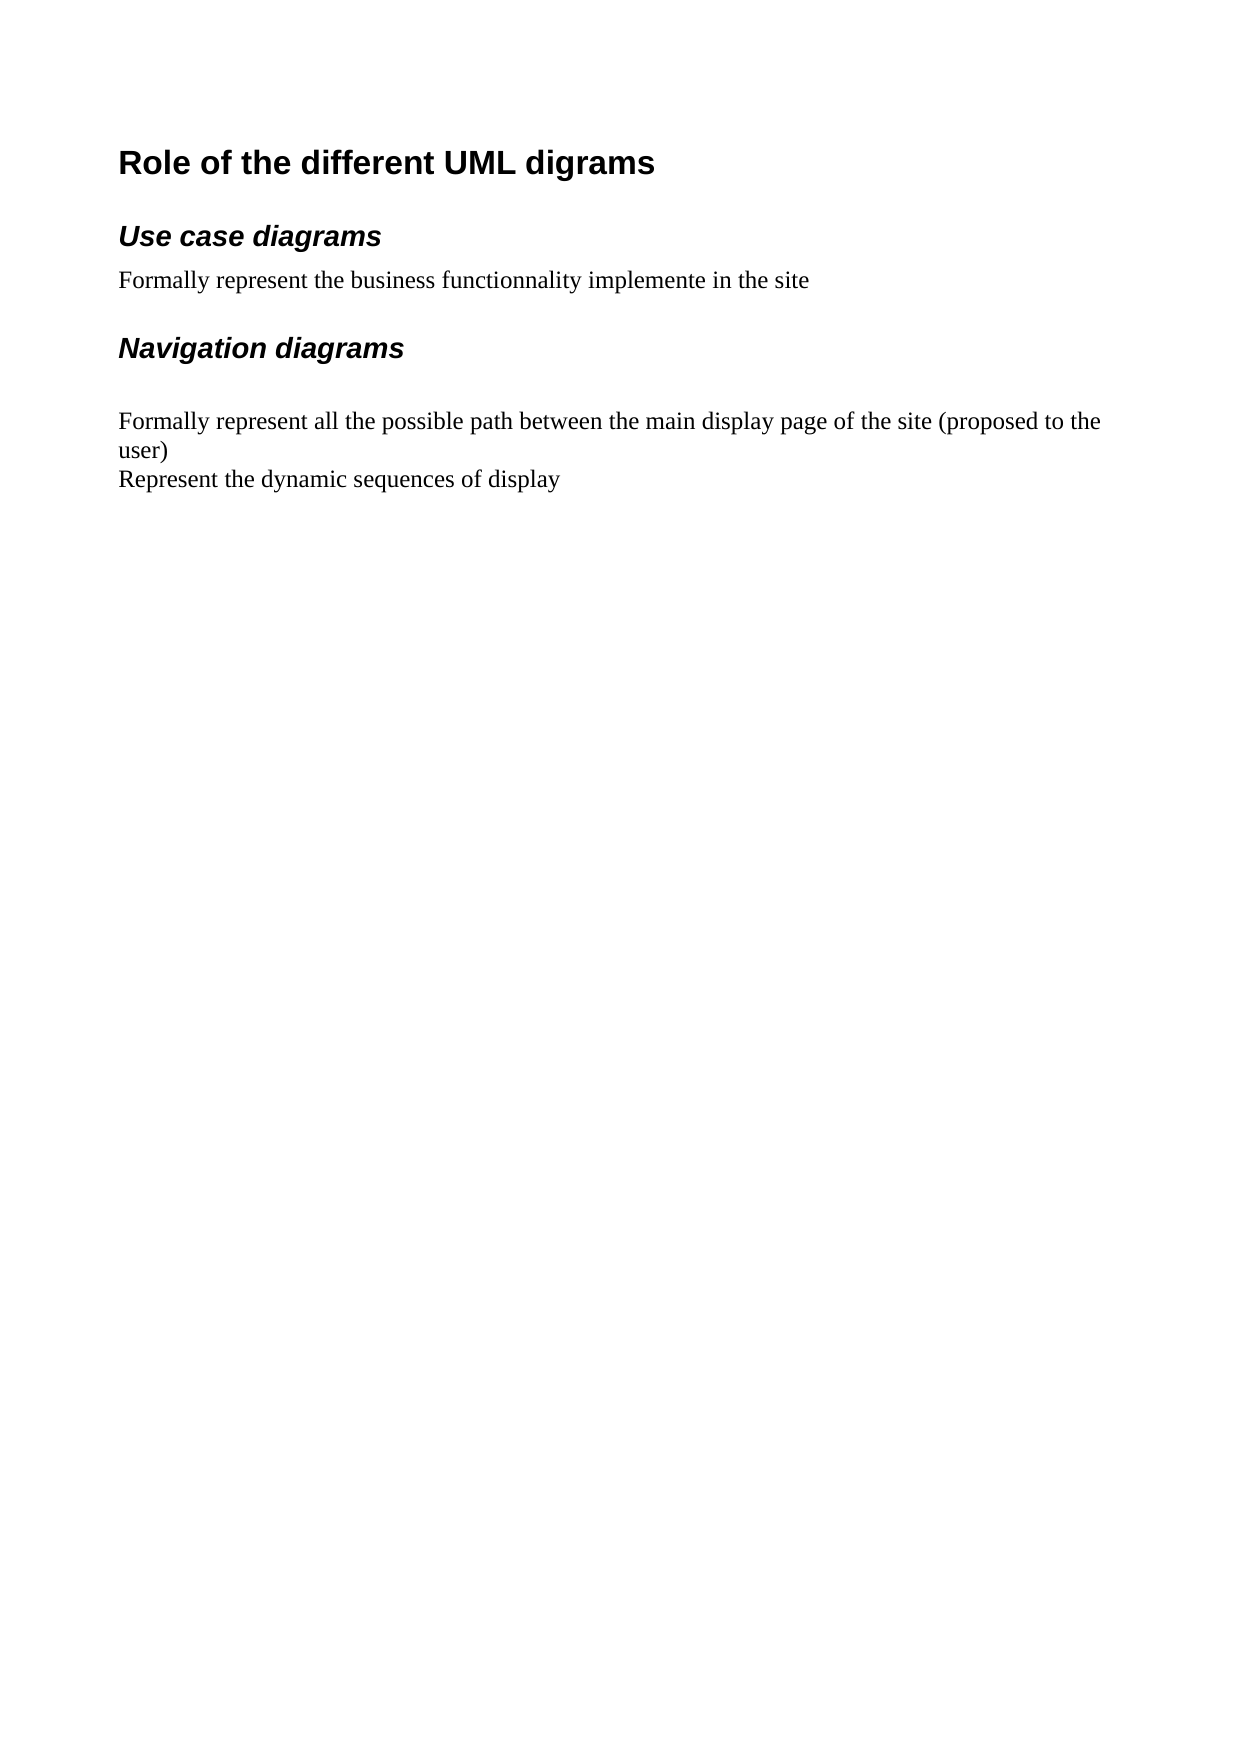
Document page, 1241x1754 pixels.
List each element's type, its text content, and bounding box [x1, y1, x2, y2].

text Formally represent the business functionnality implemente in the site [118, 265, 1122, 294]
text Formally represent all the possible path between the main display page of the site (proposed to the user) [118, 406, 1122, 464]
subtitle Use case diagrams [118, 219, 1122, 253]
text Represent the dynamic sequences of display [118, 464, 1122, 493]
subtitle Role of the different UML digrams [118, 143, 1122, 182]
subtitle Navigation diagrams [118, 332, 1122, 365]
